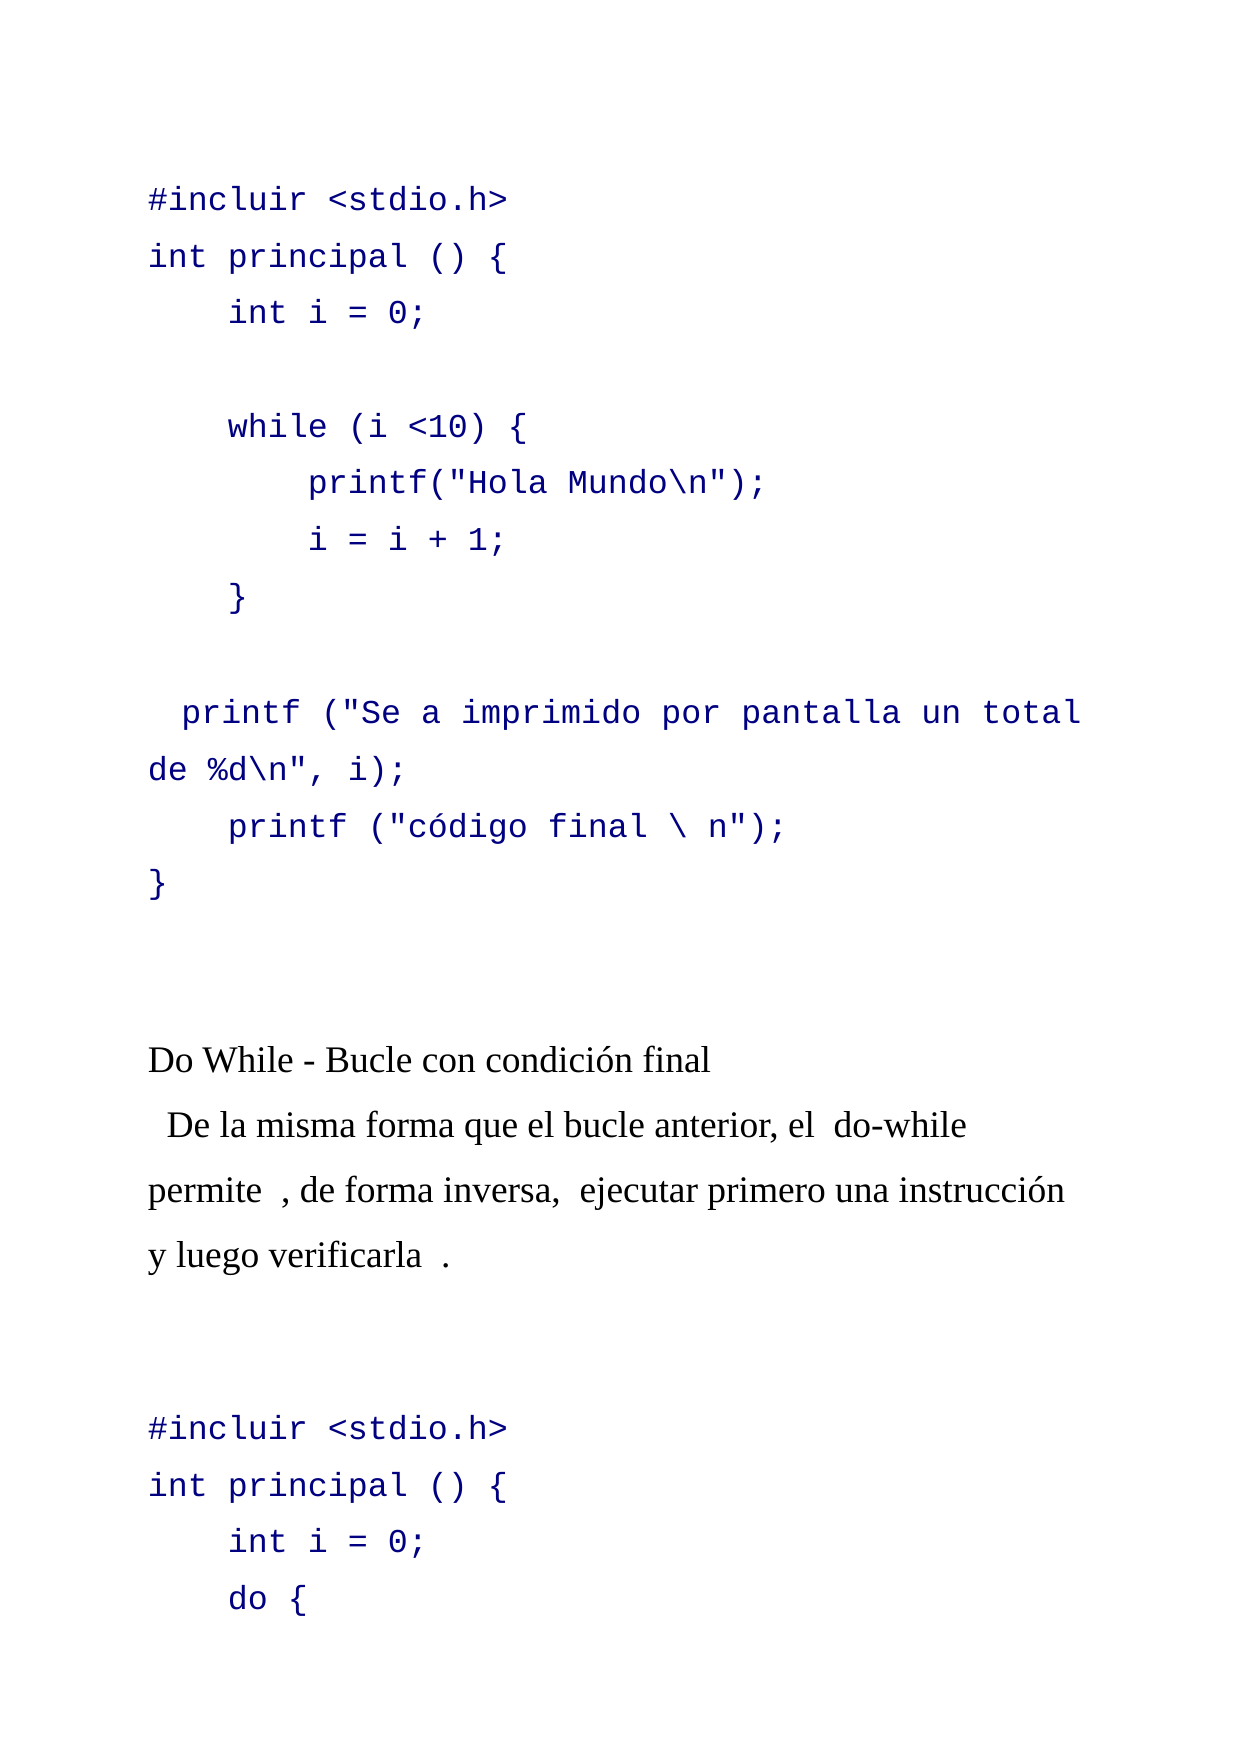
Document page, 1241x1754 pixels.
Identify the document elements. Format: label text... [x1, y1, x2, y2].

text while (i <10) { [148, 409, 1093, 447]
text int principal () { [148, 239, 1093, 277]
text } [148, 866, 1093, 904]
text i = i + 1; [148, 523, 1093, 561]
text Do While - Bucle con condición final [148, 1038, 1093, 1081]
text } [148, 579, 1093, 617]
text De la misma forma que el bucle anterior, el do-while permite , de forma inversa, ejecutar primero una instrucción y luego verificarla . [148, 1103, 1093, 1275]
text printf ("Se a imprimido por pantalla un total de %d\n", i); [148, 693, 1093, 791]
text int i = 0; [148, 296, 1093, 334]
text int i = 0; [148, 1525, 1093, 1563]
text printf("Hola Mundo\n"); [148, 466, 1093, 504]
text #incluir <stdio.h> [148, 1412, 1093, 1449]
text printf ("código final \ n"); [148, 809, 1093, 847]
text int principal () { [148, 1468, 1093, 1506]
text #incluir <stdio.h> [148, 183, 1093, 221]
text do { [148, 1582, 1093, 1619]
